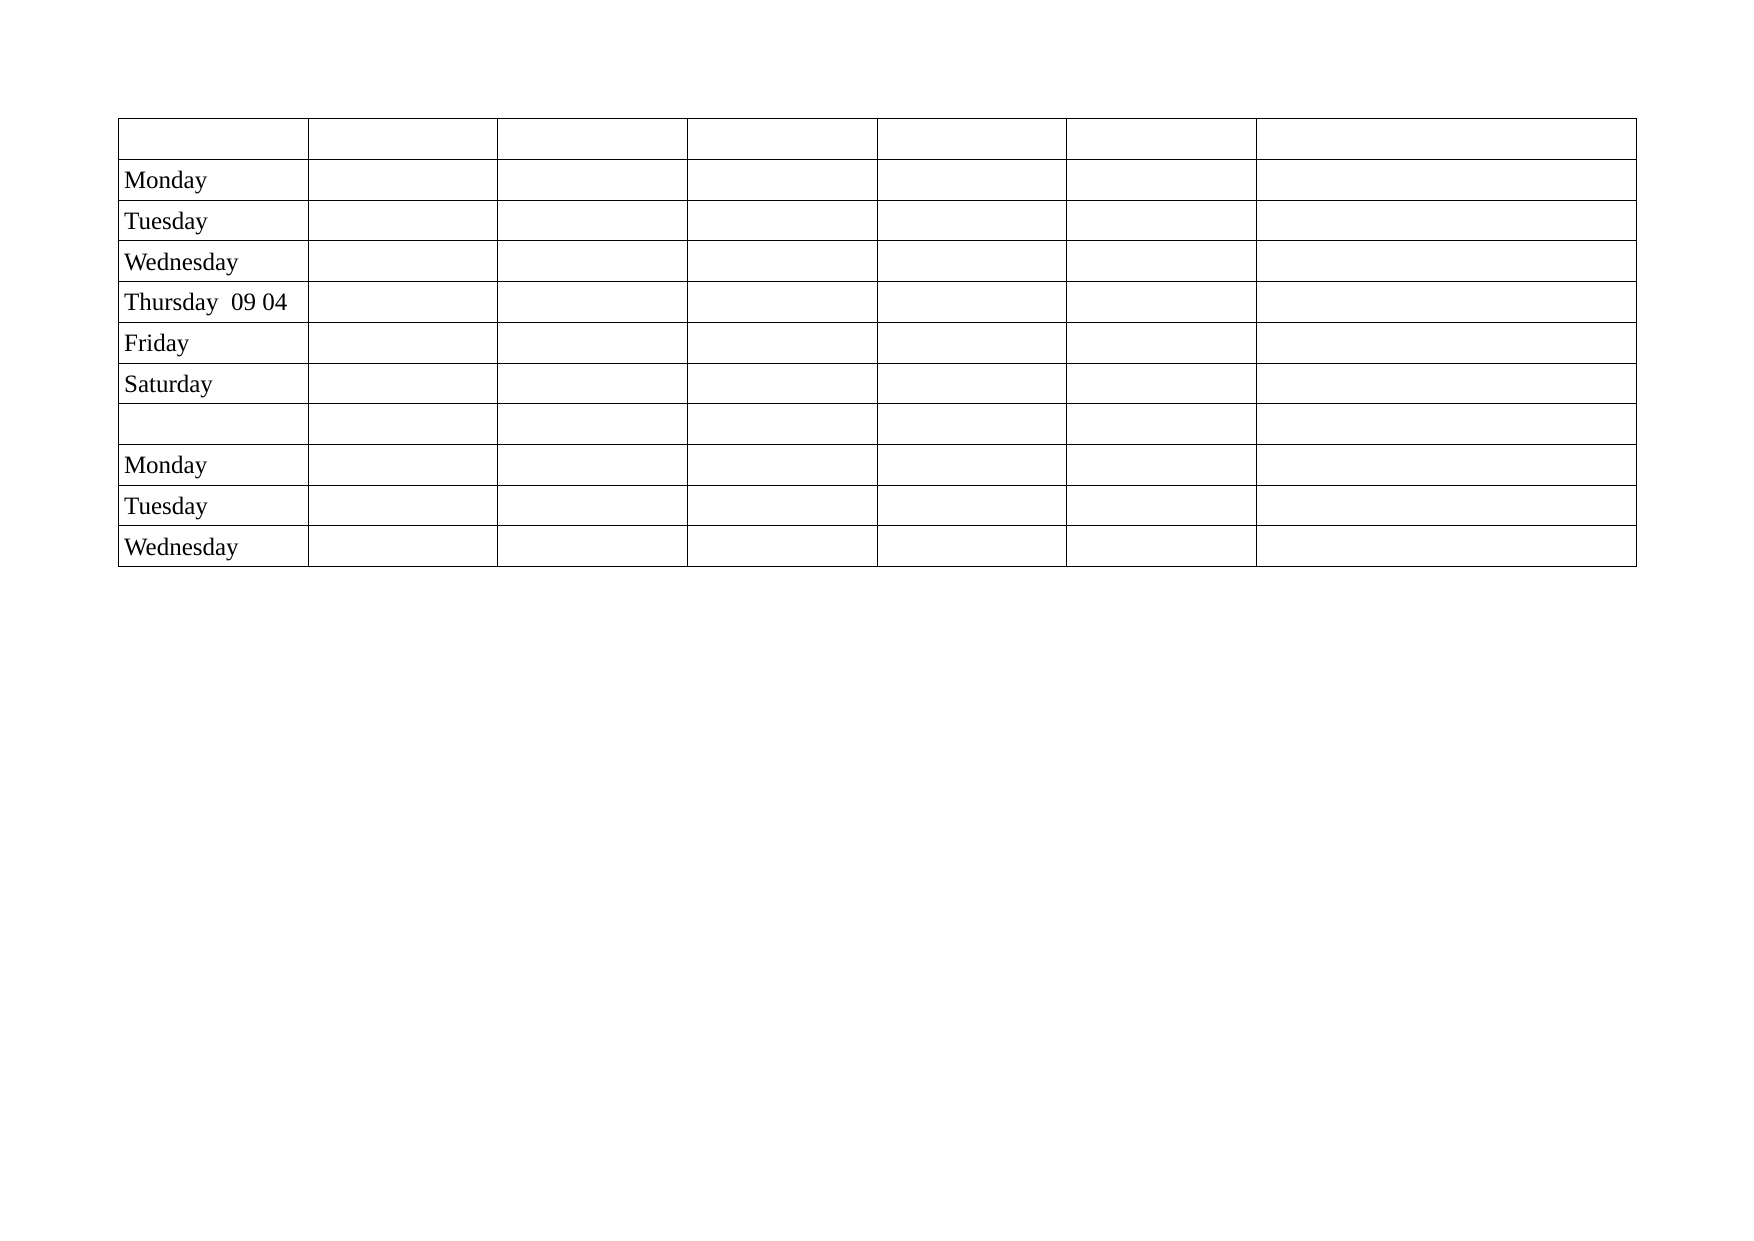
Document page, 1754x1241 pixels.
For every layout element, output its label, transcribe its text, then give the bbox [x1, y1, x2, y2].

table_cell [309, 445, 497, 485]
table_cell [688, 526, 877, 566]
table_cell [498, 364, 687, 403]
table_cell [309, 486, 497, 525]
table_cell [1067, 201, 1256, 240]
table_cell [309, 160, 497, 199]
table_cell [1067, 160, 1256, 199]
table_cell [1257, 160, 1636, 199]
table_cell [878, 526, 1066, 566]
table_cell [688, 323, 877, 362]
table_cell [1257, 323, 1636, 362]
table_cell [119, 404, 308, 444]
table_cell Wednesday [119, 526, 308, 566]
table_cell [309, 241, 497, 281]
table_cell Tuesday [119, 201, 308, 240]
table_cell [498, 282, 687, 322]
table_cell [309, 526, 497, 566]
table_cell [498, 160, 687, 199]
table_cell [878, 323, 1066, 362]
table_cell [688, 445, 877, 485]
table_cell [688, 119, 877, 159]
table_cell [309, 323, 497, 362]
table_cell [1257, 445, 1636, 485]
table_cell [309, 282, 497, 322]
table_cell [498, 404, 687, 444]
table_cell [878, 445, 1066, 485]
table_cell [1257, 241, 1636, 281]
table_cell Saturday [119, 364, 308, 403]
table_cell [1067, 119, 1256, 159]
table_cell [1067, 445, 1256, 485]
table_cell [878, 282, 1066, 322]
table_cell [1257, 404, 1636, 444]
table_cell [878, 486, 1066, 525]
table_cell [688, 241, 877, 281]
table_cell [688, 486, 877, 525]
table_cell [878, 160, 1066, 199]
table_cell [309, 404, 497, 444]
table_cell [688, 404, 877, 444]
table_cell [1067, 323, 1256, 362]
table_cell [688, 201, 877, 240]
table_cell [498, 201, 687, 240]
table_cell [878, 201, 1066, 240]
table_cell [1257, 119, 1636, 159]
table_cell [688, 282, 877, 322]
table_cell Tuesday [119, 486, 308, 525]
table_cell Wednesday [119, 241, 308, 281]
table_cell [498, 486, 687, 525]
table_cell [878, 241, 1066, 281]
table_cell [119, 119, 308, 159]
table_cell [498, 526, 687, 566]
table_cell Monday [119, 445, 308, 485]
table_cell [1067, 404, 1256, 444]
table_cell [1067, 526, 1256, 566]
table_cell [1067, 282, 1256, 322]
table_cell [1067, 241, 1256, 281]
table_cell [309, 201, 497, 240]
table_cell [1257, 364, 1636, 403]
table_cell [309, 119, 497, 159]
table_cell Thursday 09 04 [119, 282, 308, 322]
table_cell [688, 364, 877, 403]
table_cell Friday [119, 323, 308, 362]
table_cell [498, 445, 687, 485]
table_cell [878, 364, 1066, 403]
table_cell Monday [119, 160, 308, 199]
table_cell [878, 404, 1066, 444]
table_cell [1257, 201, 1636, 240]
table_cell [309, 364, 497, 403]
table_cell [498, 323, 687, 362]
table_cell [1257, 486, 1636, 525]
table_cell [498, 241, 687, 281]
table_cell [1257, 526, 1636, 566]
table_cell [688, 160, 877, 199]
table_cell [1067, 486, 1256, 525]
table_cell [498, 119, 687, 159]
table_cell [1067, 364, 1256, 403]
table_cell [878, 119, 1066, 159]
table_cell [1257, 282, 1636, 322]
